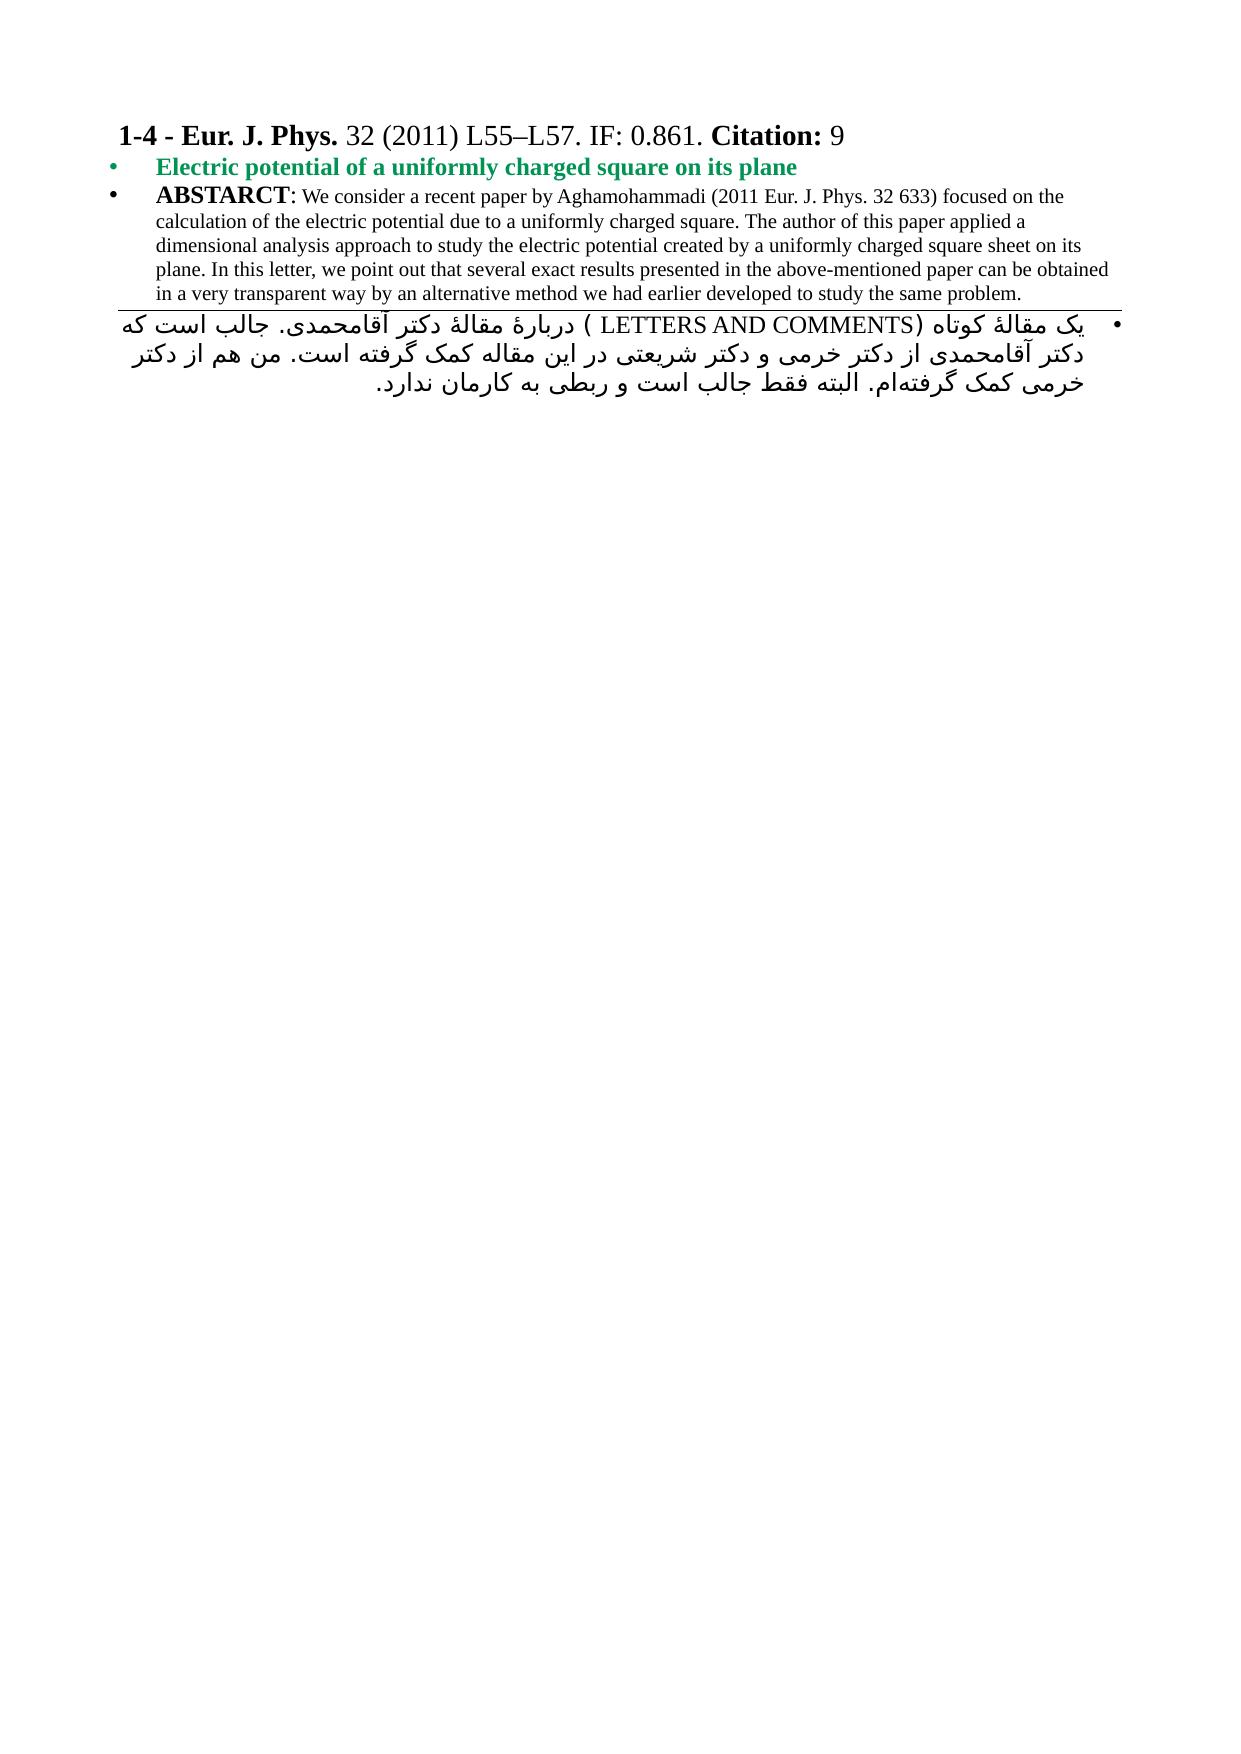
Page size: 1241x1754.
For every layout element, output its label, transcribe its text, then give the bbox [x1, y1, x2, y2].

list Electric potential of a uniformly charged square on its plane [118, 152, 1122, 180]
list ABSTARCT: We consider a recent paper by Aghamohammadi (2011 Eur. J. Phys. 32 633) focused on the calculation of the electric potential due to a uniformly charged square. The author of this paper applied a dimensional analysis approach to study the electric potential created by a uniformly charged square sheet on its plane. In this letter, we point out that several exact results presented in the above-mentioned paper can be obtained in a very transparent way by an alternative method we had earlier developed to study the same problem. [118, 180, 1122, 310]
list یک مقالهٔ کوتاه (LETTERS AND COMMENTS ) دربارهٔ مقالهٔ دکتر آقامحمدی. جالب است که دکتر آقامحمدی از دکتر خرمی و دکتر شریعتی در این مقاله کمک گرفته است. من هم از دکتر خرمی کمک گرفته‌ام. البته فقط جالب است و ربطی به کارمان ندارد. [118, 311, 1122, 397]
text 1-4 - Eur. J. Phys. 32 (2011) L55–L57. IF: 0.861. Citation: 9 [118, 118, 1122, 152]
